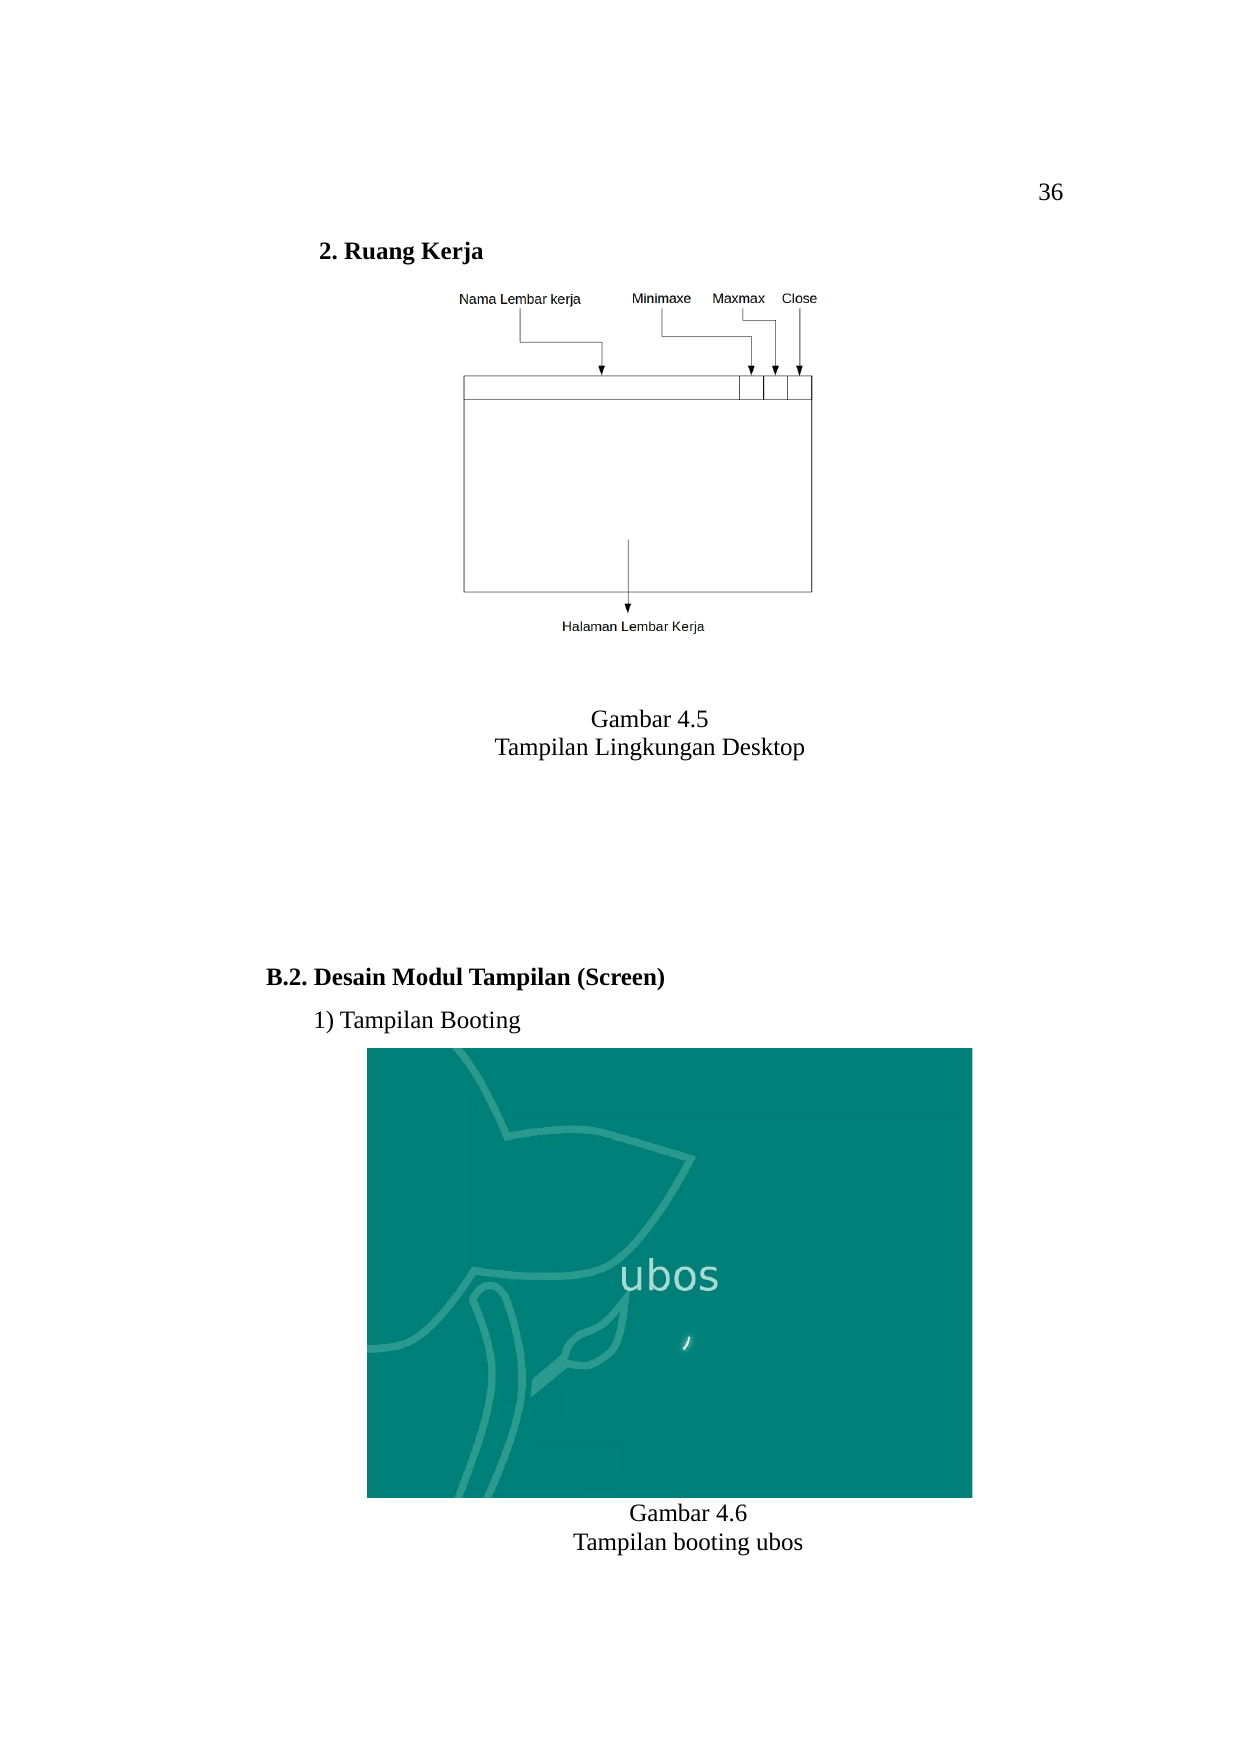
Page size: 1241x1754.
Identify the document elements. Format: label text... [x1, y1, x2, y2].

text 1) Tampilan Booting [313, 1006, 1063, 1034]
text 2. Ruang Kerja [319, 236, 1063, 265]
text Tampilan Lingkungan Desktop [236, 732, 1063, 761]
text Tampilan booting ubos [313, 1527, 1063, 1555]
text Gambar 4.5 [236, 704, 1063, 732]
picture [367, 1048, 973, 1498]
text Gambar 4.6 [313, 1049, 1063, 1527]
text B.2. Desain Modul Tampilan (Screen) [266, 962, 1063, 991]
picture [416, 285, 854, 647]
